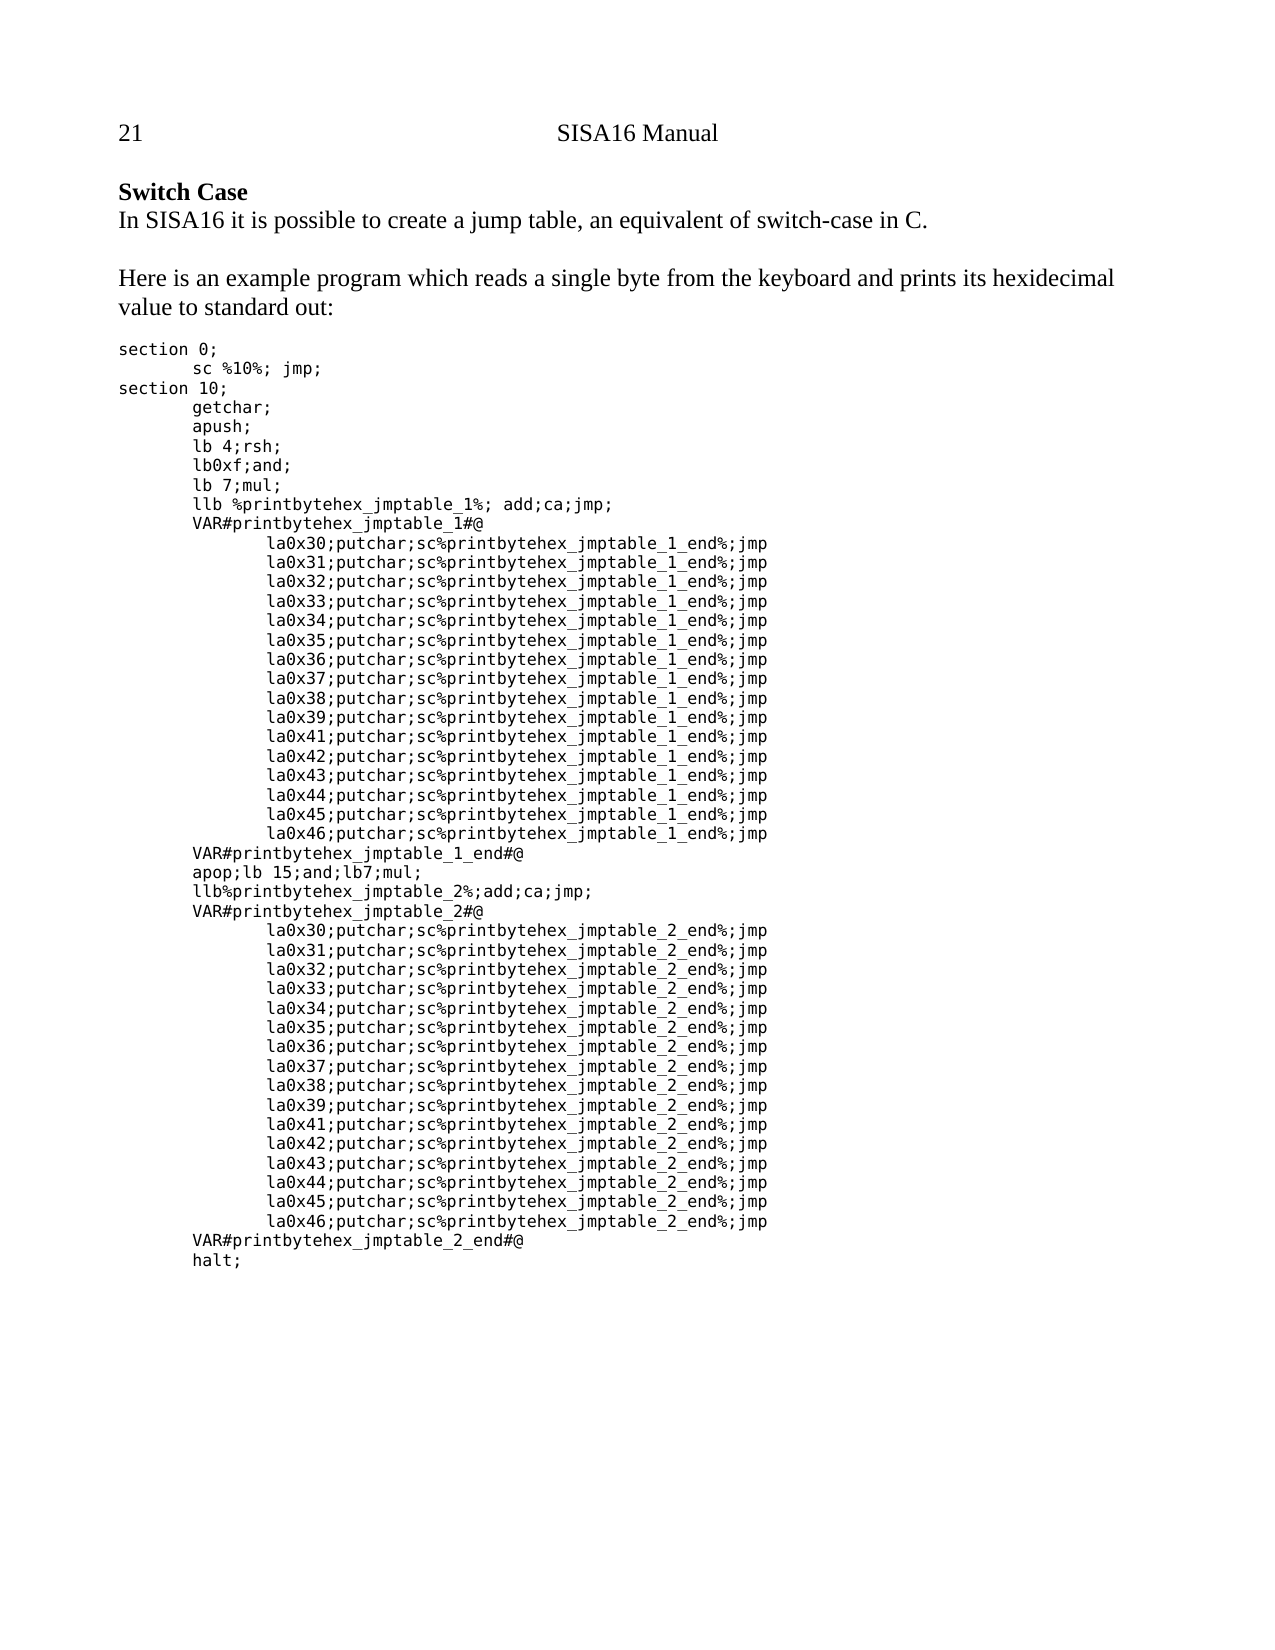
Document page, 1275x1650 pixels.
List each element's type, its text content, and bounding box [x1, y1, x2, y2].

text la0x43;putchar;sc%printbytehex_jmptable_1_end%;jmp [118, 766, 1157, 785]
text la0x41;putchar;sc%printbytehex_jmptable_1_end%;jmp [118, 727, 1157, 747]
text la0x34;putchar;sc%printbytehex_jmptable_1_end%;jmp [118, 611, 1157, 630]
text la0x41;putchar;sc%printbytehex_jmptable_2_end%;jmp [118, 1115, 1157, 1134]
text la0x35;putchar;sc%printbytehex_jmptable_1_end%;jmp [118, 630, 1157, 650]
text lb0xf;and; [118, 456, 1157, 475]
text la0x43;putchar;sc%printbytehex_jmptable_2_end%;jmp [118, 1153, 1157, 1173]
text la0x39;putchar;sc%printbytehex_jmptable_2_end%;jmp [118, 1095, 1157, 1115]
text la0x34;putchar;sc%printbytehex_jmptable_2_end%;jmp [118, 998, 1157, 1018]
text VAR#printbytehex_jmptable_2#@ [118, 902, 1157, 921]
text apush; [118, 417, 1157, 437]
text la0x37;putchar;sc%printbytehex_jmptable_2_end%;jmp [118, 1057, 1157, 1076]
text la0x44;putchar;sc%printbytehex_jmptable_1_end%;jmp [118, 785, 1157, 805]
text la0x31;putchar;sc%printbytehex_jmptable_2_end%;jmp [118, 940, 1157, 960]
text section 0; [118, 340, 1157, 359]
text la0x38;putchar;sc%printbytehex_jmptable_1_end%;jmp [118, 688, 1157, 708]
text la0x36;putchar;sc%printbytehex_jmptable_2_end%;jmp [118, 1037, 1157, 1057]
text la0x33;putchar;sc%printbytehex_jmptable_1_end%;jmp [118, 592, 1157, 611]
text la0x46;putchar;sc%printbytehex_jmptable_1_end%;jmp [118, 824, 1157, 843]
text In SISA16 it is possible to create a jump table, an equivalent of switch-case in C. [118, 206, 1157, 234]
text halt; [118, 1250, 1157, 1270]
text sc %10%; jmp; [118, 359, 1157, 378]
text la0x32;putchar;sc%printbytehex_jmptable_1_end%;jmp [118, 572, 1157, 592]
text la0x39;putchar;sc%printbytehex_jmptable_1_end%;jmp [118, 708, 1157, 727]
text lb 7;mul; [118, 475, 1157, 495]
text VAR#printbytehex_jmptable_1#@ [118, 514, 1157, 533]
text llb%printbytehex_jmptable_2%;add;ca;jmp; [118, 882, 1157, 902]
text la0x36;putchar;sc%printbytehex_jmptable_1_end%;jmp [118, 650, 1157, 669]
text la0x30;putchar;sc%printbytehex_jmptable_2_end%;jmp [118, 921, 1157, 940]
text la0x33;putchar;sc%printbytehex_jmptable_2_end%;jmp [118, 979, 1157, 998]
text la0x38;putchar;sc%printbytehex_jmptable_2_end%;jmp [118, 1076, 1157, 1095]
text la0x46;putchar;sc%printbytehex_jmptable_2_end%;jmp [118, 1212, 1157, 1231]
text la0x45;putchar;sc%printbytehex_jmptable_1_end%;jmp [118, 805, 1157, 824]
text la0x32;putchar;sc%printbytehex_jmptable_2_end%;jmp [118, 960, 1157, 979]
text la0x35;putchar;sc%printbytehex_jmptable_2_end%;jmp [118, 1018, 1157, 1037]
text getchar; [118, 398, 1157, 417]
text la0x45;putchar;sc%printbytehex_jmptable_2_end%;jmp [118, 1192, 1157, 1212]
text la0x42;putchar;sc%printbytehex_jmptable_1_end%;jmp [118, 747, 1157, 766]
text la0x37;putchar;sc%printbytehex_jmptable_1_end%;jmp [118, 669, 1157, 688]
text apop;lb 15;and;lb7;mul; [118, 863, 1157, 882]
text la0x30;putchar;sc%printbytehex_jmptable_1_end%;jmp [118, 533, 1157, 553]
text la0x42;putchar;sc%printbytehex_jmptable_2_end%;jmp [118, 1134, 1157, 1153]
text Switch Case [118, 177, 1157, 206]
text llb %printbytehex_jmptable_1%; add;ca;jmp; [118, 495, 1157, 514]
text section 10; [118, 378, 1157, 398]
text la0x44;putchar;sc%printbytehex_jmptable_2_end%;jmp [118, 1173, 1157, 1192]
text VAR#printbytehex_jmptable_2_end#@ [118, 1231, 1157, 1250]
text la0x31;putchar;sc%printbytehex_jmptable_1_end%;jmp [118, 553, 1157, 572]
text VAR#printbytehex_jmptable_1_end#@ [118, 843, 1157, 863]
text lb 4;rsh; [118, 437, 1157, 456]
text Here is an example program which reads a single byte from the keyboard and prints its hexidecimal value to standard out: [118, 263, 1157, 321]
